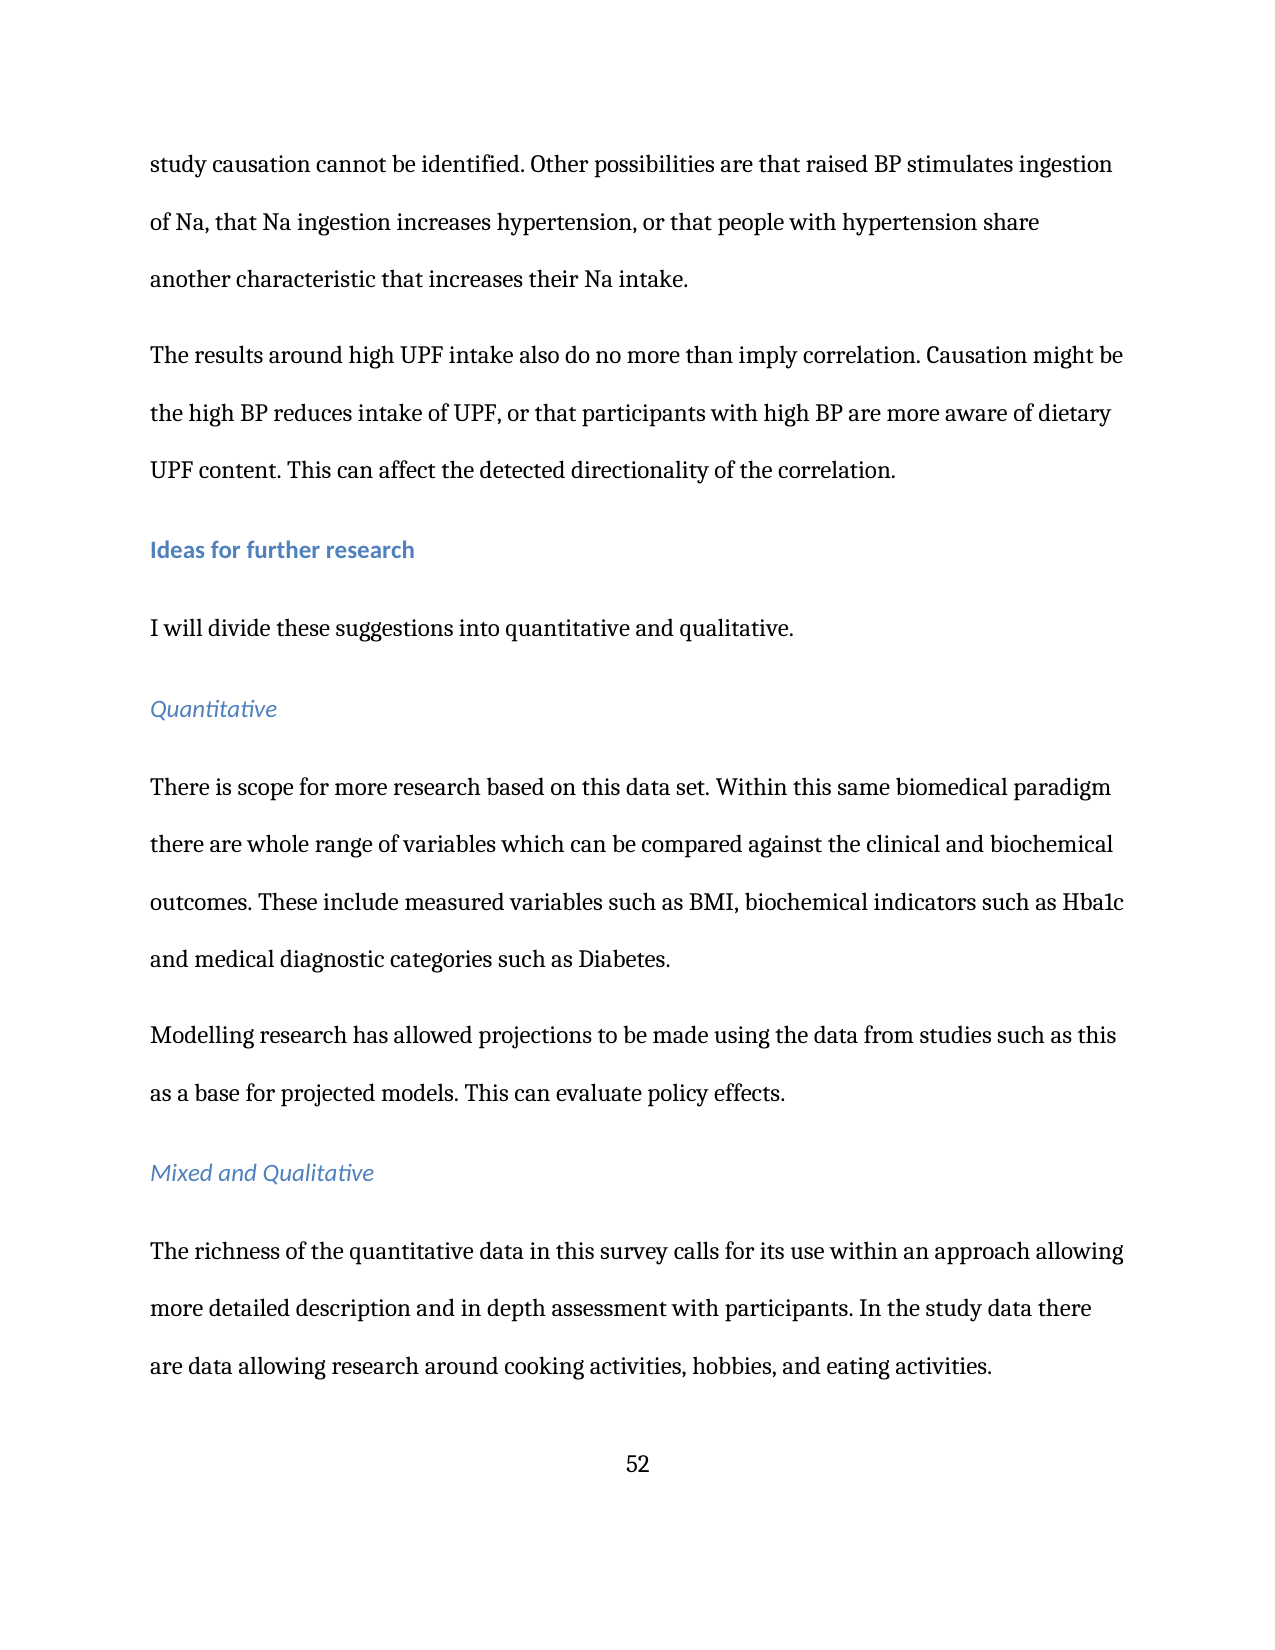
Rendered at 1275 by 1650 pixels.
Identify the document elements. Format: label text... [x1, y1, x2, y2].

text The richness of the quantitative data in this survey calls for its use within an approach allowing more detailed description and in depth assessment with participants. In the study data there are data allowing research around cooking activities, hobbies, and eating activities. [150, 1237, 1125, 1381]
text Modelling research has allowed projections to be made using the data from studies such as this as a base for projected models. This can evaluate policy effects. [150, 1021, 1125, 1107]
text study causation cannot be identified. Other possibilities are that raised BP stimulates ingestion of Na, that Na ingestion increases hypertension, or that people with hypertension share another characteristic that increases their Na intake. [150, 150, 1125, 294]
text I will divide these suggestions into quantitative and qualitative. [150, 614, 1125, 643]
subtitle Ideas for further research [150, 534, 1125, 565]
subtitle Mixed and Qualitative [150, 1157, 1125, 1188]
text There is scope for more research based on this data set. Within this same biomedical paradigm there are whole range of variables which can be compared against the clinical and biochemical outcomes. These include measured variables such as BMI, biochemical indicators such as Hba1c and medical diagnostic categories such as Diabetes. [150, 772, 1125, 974]
text The results around high UPF intake also do no more than imply correlation. Causation might be the high BP reduces intake of UPF, or that participants with high BP are more aware of dietary UPF content. This can affect the detected directionality of the correlation. [150, 341, 1125, 485]
subtitle Quantitative [150, 693, 1125, 723]
